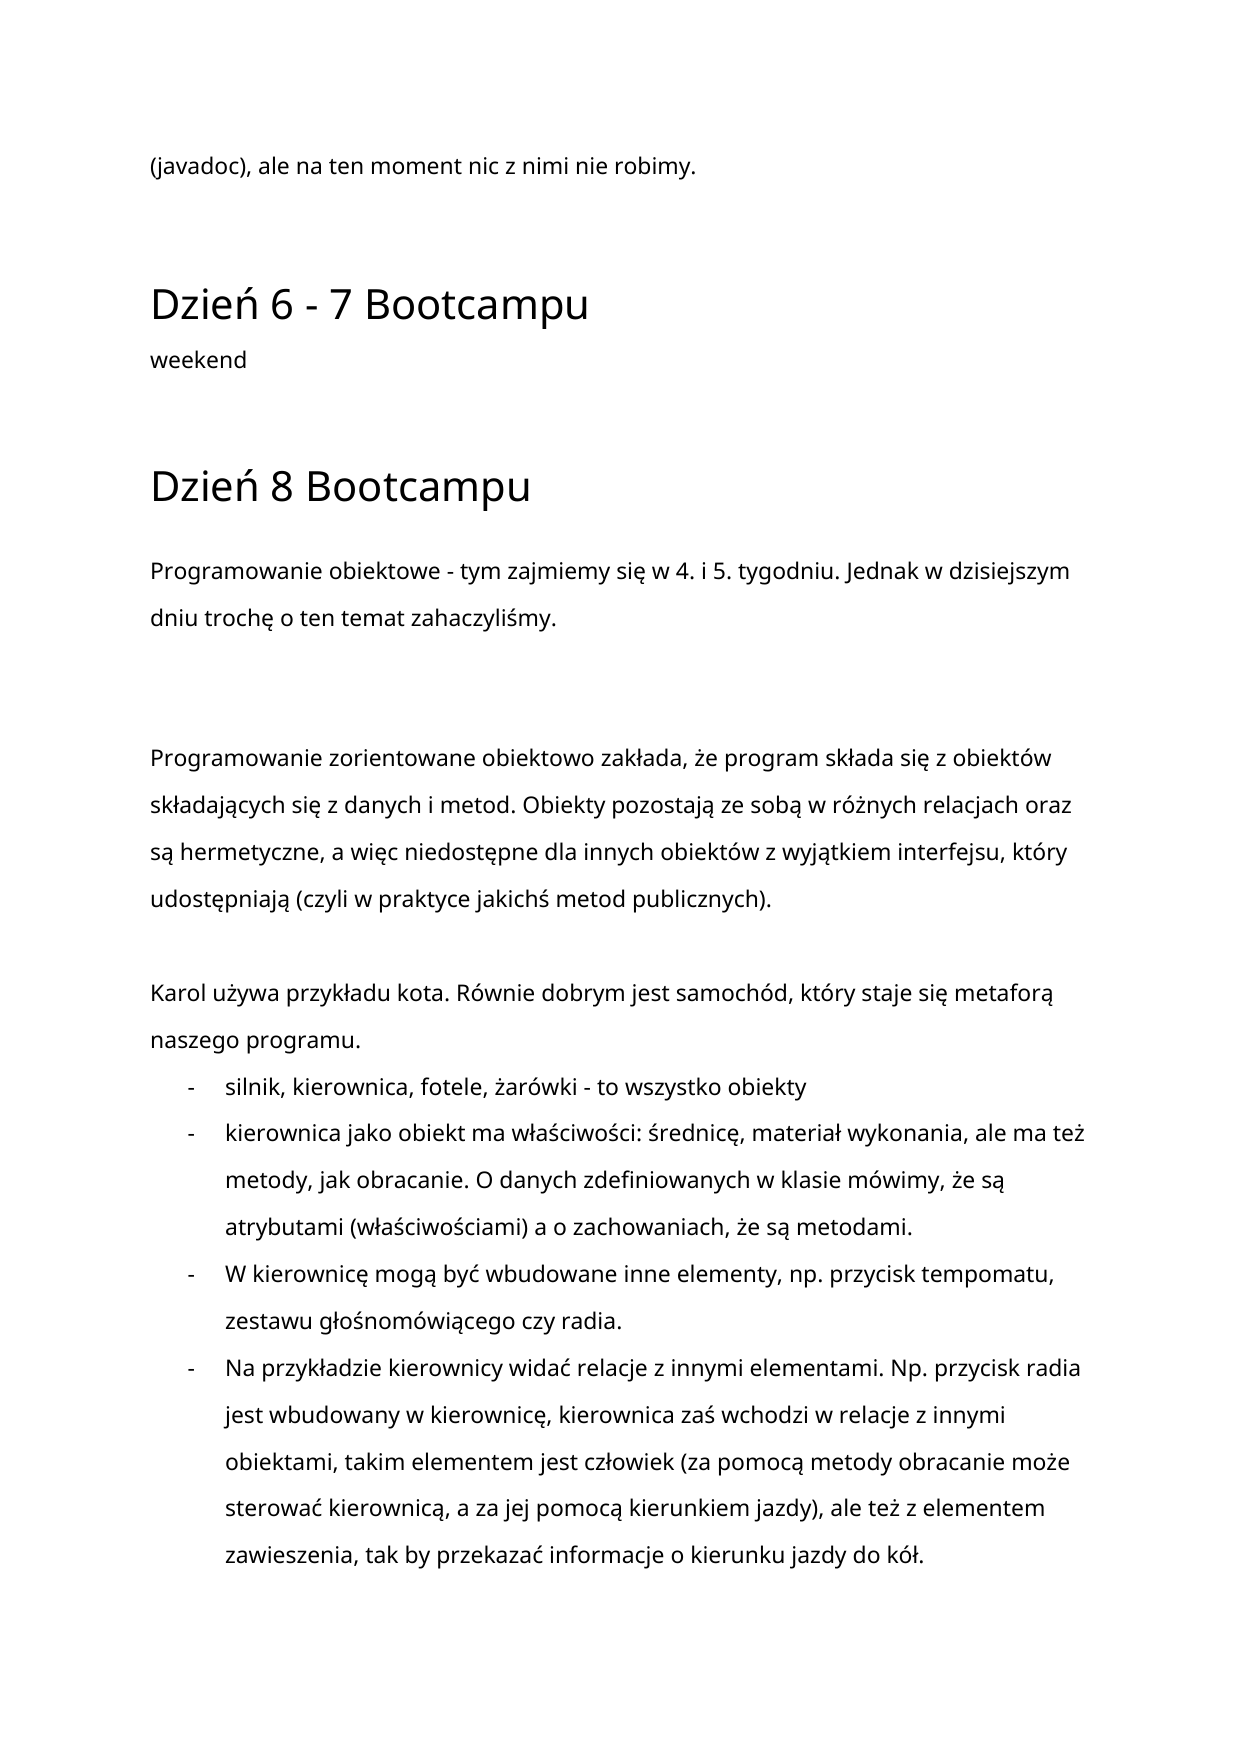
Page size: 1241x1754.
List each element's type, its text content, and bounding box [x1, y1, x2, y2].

subtitle Dzień 8 Bootcampu [150, 457, 1090, 514]
list kierownica jako obiekt ma właściwości: średnicę, materiał wykonania, ale ma też metody, jak obracanie. O danych zdefiniowanych w klasie mówimy, że są atrybutami (właściwościami) a o zachowaniach, że są metodami. [187, 1117, 1090, 1242]
list silnik, kierownica, fotele, żarówki - to wszystko obiekty [187, 1071, 1090, 1102]
text Programowanie zorientowane obiektowo zakłada, że program składa się z obiektów składających się z danych i metod. Obiekty pozostają ze sobą w różnych relacjach oraz są hermetyczne, a więc niedostępne dla innych obiektów z wyjątkiem interfejsu, który udostępniają (czyli w praktyce jakichś metod publicznych). [150, 742, 1090, 914]
list W kierownicę mogą być wbudowane inne elementy, np. przycisk tempomatu, zestawu głośnomówiącego czy radia. [187, 1258, 1090, 1336]
list Na przykładzie kierownicy widać relacje z innymi elementami. Np. przycisk radia jest wbudowany w kierownicę, kierownica zaś wchodzi w relacje z innymi obiektami, takim elementem jest człowiek (za pomocą metody obracanie może sterować kierownicą, a za jej pomocą kierunkiem jazdy), ale też z elementem zawieszenia, tak by przekazać informacje o kierunku jazdy do kół. [187, 1352, 1090, 1571]
text Karol używa przykładu kota. Równie dobrym jest samochód, który staje się metaforą naszego programu. [150, 977, 1090, 1055]
text weekend [150, 344, 1090, 375]
text Programowanie obiektowe - tym zajmiemy się w 4. i 5. tygodniu. Jednak w dzisiejszym dniu trochę o ten temat zahaczyliśmy. [150, 555, 1090, 633]
text (javadoc), ale na ten moment nic z nimi nie robimy. [150, 150, 1090, 181]
subtitle Dzień 6 - 7 Bootcampu [150, 274, 1090, 331]
